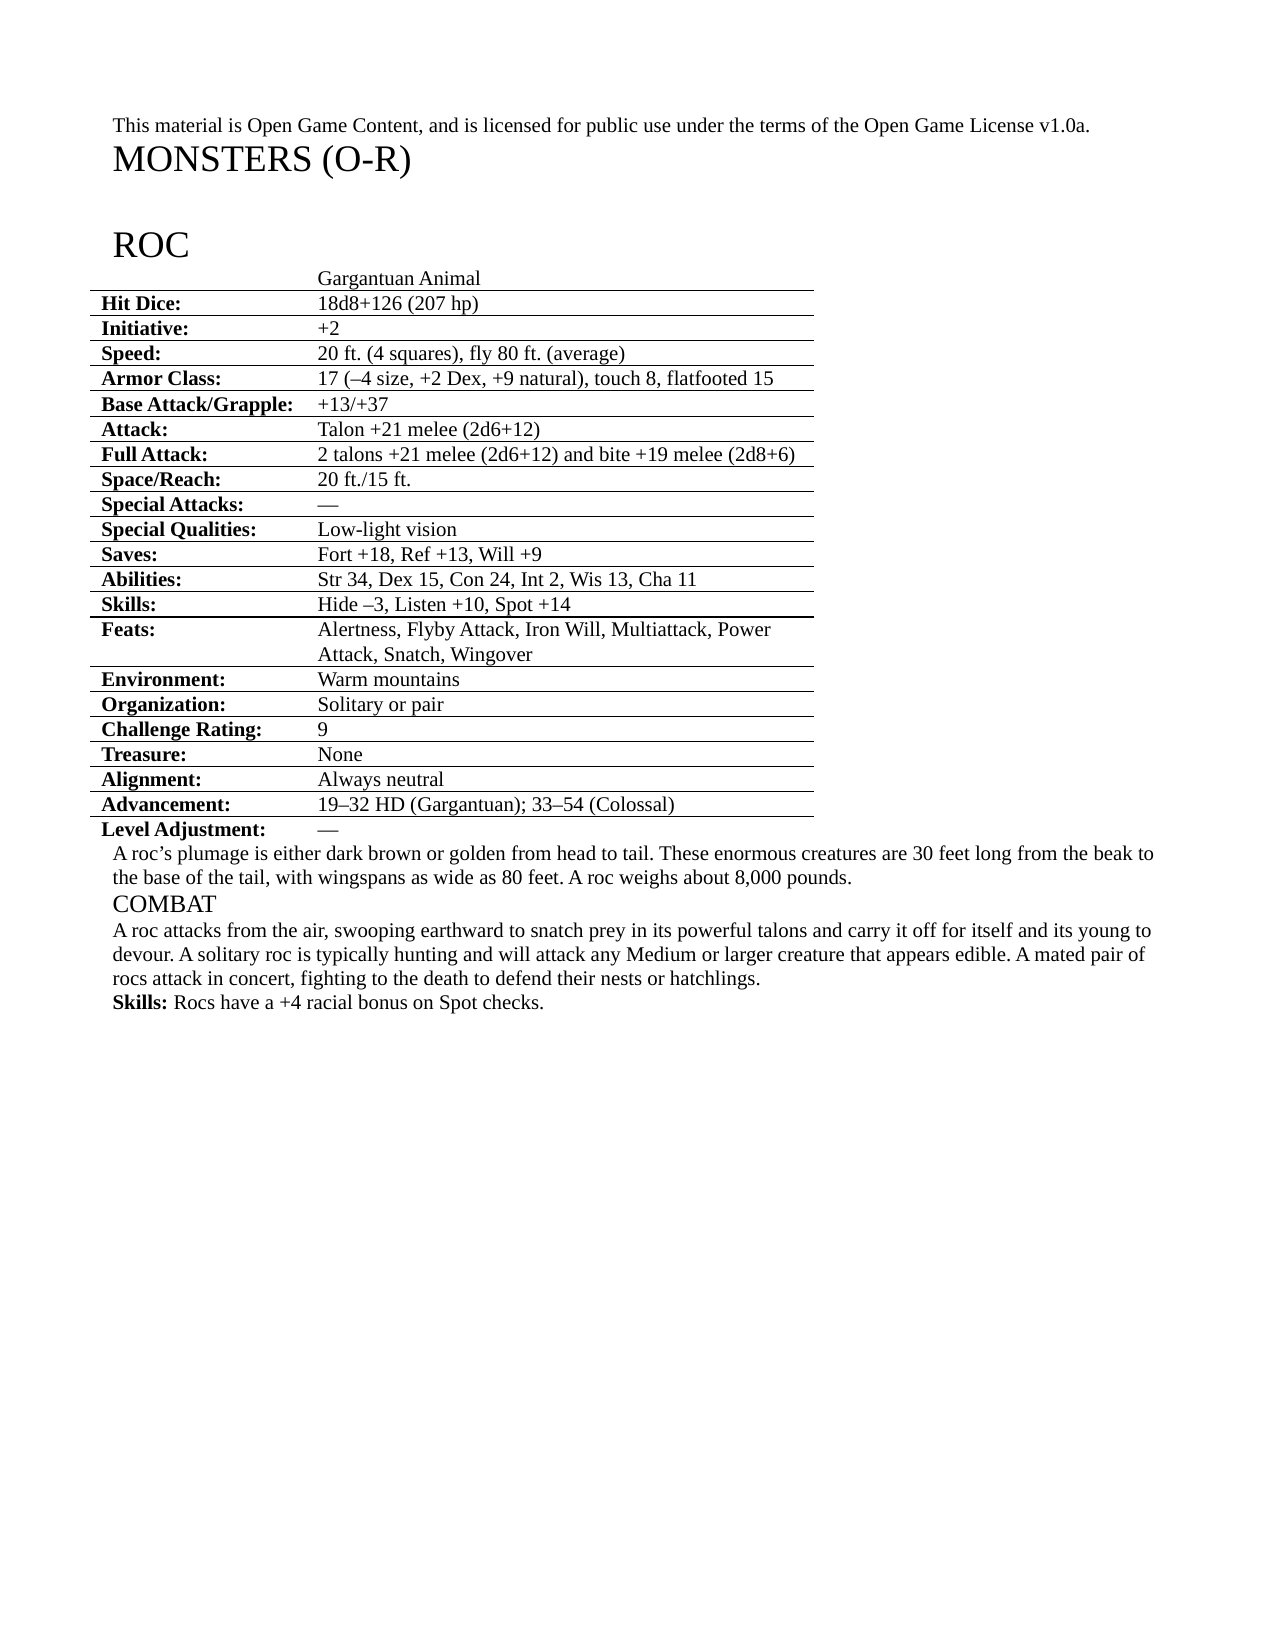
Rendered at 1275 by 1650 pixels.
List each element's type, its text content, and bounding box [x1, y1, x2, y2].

table_cell 2 talons +21 melee (2d6+12) and bite +19 melee (2d8+6) [306, 442, 814, 466]
table_cell Warm mountains [306, 667, 814, 691]
table_cell 9 [306, 717, 814, 741]
table_cell Initiative: [90, 316, 306, 340]
text Skills: Rocs have a +4 racial bonus on Spot checks. [112, 990, 1162, 1014]
table_cell Special Attacks: [90, 492, 306, 516]
table_cell Full Attack: [90, 442, 306, 466]
text COMBAT [112, 889, 1162, 918]
table_cell Skills: [90, 592, 306, 616]
text ROC [112, 223, 1162, 266]
table_cell Armor Class: [90, 366, 306, 390]
table_cell Environment: [90, 667, 306, 691]
table_cell Always neutral [306, 767, 814, 791]
table_cell Feats: [90, 618, 306, 666]
table_cell Advancement: [90, 792, 306, 816]
table_cell Hit Dice: [90, 291, 306, 315]
table_cell Low-light vision [306, 517, 814, 541]
table_cell 20 ft./15 ft. [306, 467, 814, 491]
table_cell Base Attack/Grapple: [90, 391, 306, 416]
table_cell 20 ft. (4 squares), fly 80 ft. (average) [306, 341, 814, 365]
table_cell Abilities: [90, 567, 306, 591]
table_cell +2 [306, 316, 814, 340]
table_cell 18d8+126 (207 hp) [306, 291, 814, 315]
text A roc attacks from the air, swooping earthward to snatch prey in its powerful talons and carry it off for itself and its young to devour. A solitary roc is typically hunting and will attack any Medium or larger creature that appears edible. A mated pair of rocs attack in concert, fighting to the death to defend their nests or hatchlings. [112, 918, 1162, 990]
table_cell — [306, 492, 814, 516]
text MONSTERS (O-R) [112, 137, 1162, 180]
table_cell Saves: [90, 542, 306, 566]
table_cell 19–32 HD (Gargantuan); 33–54 (Colossal) [306, 792, 814, 816]
table_header Gargantuan Animal [306, 266, 814, 290]
table_cell — [306, 817, 814, 841]
table_cell Level Adjustment: [90, 817, 306, 841]
table_cell Alertness, Flyby Attack, Iron Will, Multiattack, Power Attack, Snatch, Wingover [306, 618, 814, 666]
text This material is Open Game Content, and is licensed for public use under the terms of the Open Game License v1.0a. [112, 112, 1162, 137]
table_cell Solitary or pair [306, 692, 814, 716]
table_cell Speed: [90, 341, 306, 365]
table_cell Fort +18, Ref +13, Will +9 [306, 542, 814, 566]
table_cell Special Qualities: [90, 517, 306, 541]
table_cell Str 34, Dex 15, Con 24, Int 2, Wis 13, Cha 11 [306, 567, 814, 591]
table_cell Treasure: [90, 742, 306, 766]
table_cell None [306, 742, 814, 766]
table_header [90, 266, 306, 290]
table_cell Attack: [90, 417, 306, 441]
table_cell Challenge Rating: [90, 717, 306, 741]
table_cell +13/+37 [306, 391, 814, 416]
table_cell Hide –3, Listen +10, Spot +14 [306, 592, 814, 616]
table_cell Organization: [90, 692, 306, 716]
table_cell Talon +21 melee (2d6+12) [306, 417, 814, 441]
table_cell Alignment: [90, 767, 306, 791]
text A roc’s plumage is either dark brown or golden from head to tail. These enormous creatures are 30 feet long from the beak to the base of the tail, with wingspans as wide as 80 feet. A roc weighs about 8,000 pounds. [112, 841, 1162, 889]
table_cell 17 (–4 size, +2 Dex, +9 natural), touch 8, flatfooted 15 [306, 366, 814, 390]
table_cell Space/Reach: [90, 467, 306, 491]
